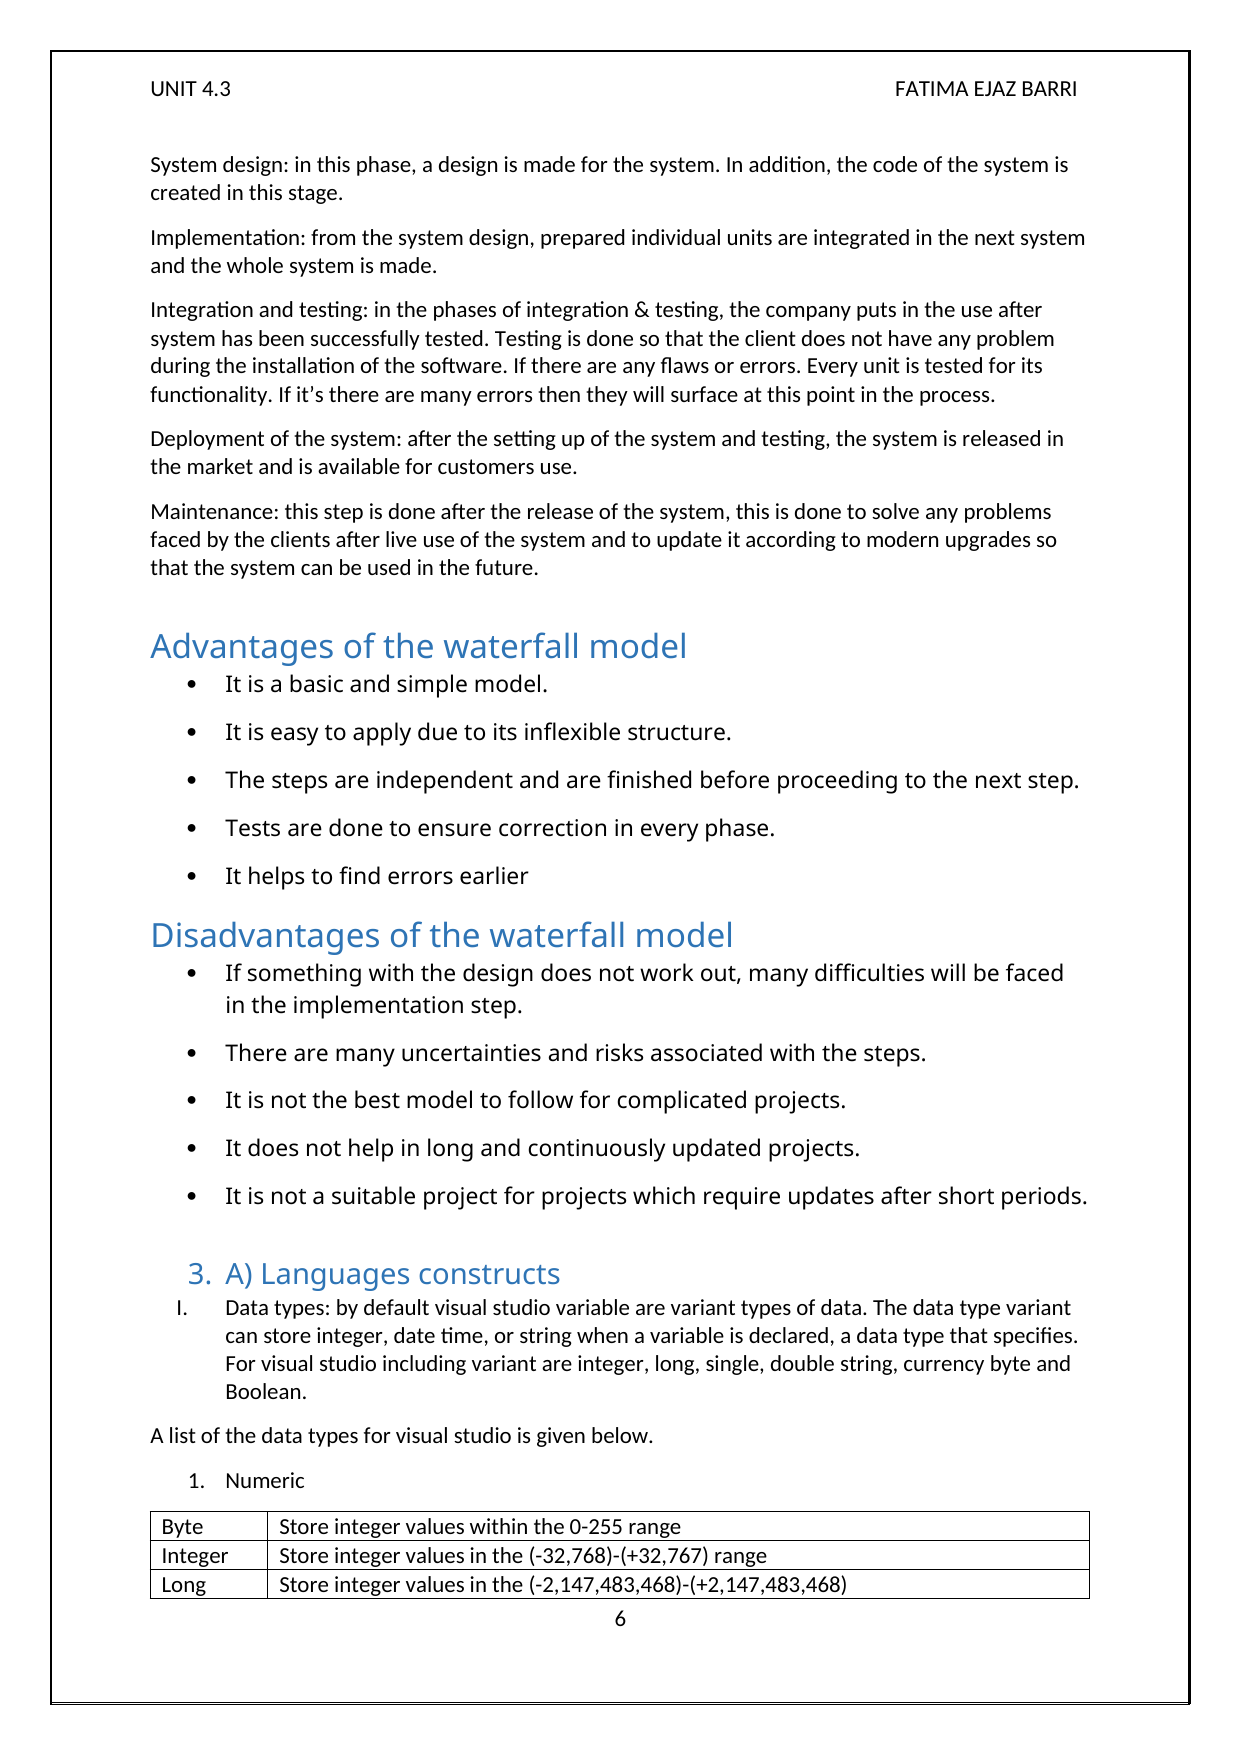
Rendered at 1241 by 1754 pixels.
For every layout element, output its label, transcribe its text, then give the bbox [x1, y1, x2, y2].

subtitle Disadvantages of the waterfall model [150, 912, 1090, 957]
table_header Store integer values within the 0-255 range [268, 1512, 1089, 1540]
list The steps are independent and are finished before proceeding to the next step. [188, 764, 1090, 795]
text A list of the data types for visual studio is given below. [150, 1422, 1090, 1450]
list Tests are done to ensure correction in every phase. [188, 812, 1090, 843]
list It is easy to apply due to its inflexible structure. [188, 716, 1090, 747]
text Deployment of the system: after the setting up of the system and testing, the system is released in the market and is available for customers use. [150, 424, 1090, 480]
text System design: in this phase, a design is made for the system. In addition, the code of the system is created in this stage. [150, 150, 1090, 206]
table_cell Store integer values in the (-2,147,483,468)-(+2,147,483,468) [268, 1570, 1089, 1598]
list It does not help in long and continuously updated projects. [188, 1132, 1090, 1164]
text Maintenance: this step is done after the release of the system, this is done to solve any problems faced by the clients after live use of the system and to update it according to modern upgrades so that the system can be used in the future. [150, 497, 1090, 581]
list Numeric [188, 1466, 1090, 1494]
list If something with the design does not work out, many difficulties will be faced in the implementation step. [188, 957, 1090, 1020]
subtitle A) Languages constructs [188, 1253, 1090, 1293]
table_header Byte [151, 1512, 267, 1540]
list Data types: by default visual studio variable are variant types of data. The data type variant can store integer, date time, or string when a variable is declared, a data type that specifies. For visual studio including variant are integer, long, single, double string, currency byte and Boolean. [188, 1293, 1090, 1405]
list It is not a suitable project for projects which require updates after short periods. [188, 1180, 1090, 1212]
list It is a basic and simple model. [188, 668, 1090, 699]
table_cell Long [151, 1570, 267, 1598]
table_cell Integer [151, 1541, 267, 1569]
list There are many uncertainties and risks associated with the steps. [188, 1037, 1090, 1068]
text Implementation: from the system design, prepared individual units are integrated in the next system and the whole system is made. [150, 223, 1090, 279]
subtitle Advantages of the waterfall model [150, 623, 1090, 668]
text Integration and testing: in the phases of integration & testing, the company puts in the use after system has been successfully tested. Testing is done so that the client does not have any problem during the installation of the software. If there are any flaws or errors. Every unit is tested for its functionality. If it’s there are many errors then they will surface at this point in the process. [150, 296, 1090, 408]
list It is not the best model to follow for complicated projects. [188, 1084, 1090, 1116]
table_cell Store integer values in the (-32,768)-(+32,767) range [268, 1541, 1089, 1569]
list It helps to find errors earlier [188, 860, 1090, 891]
